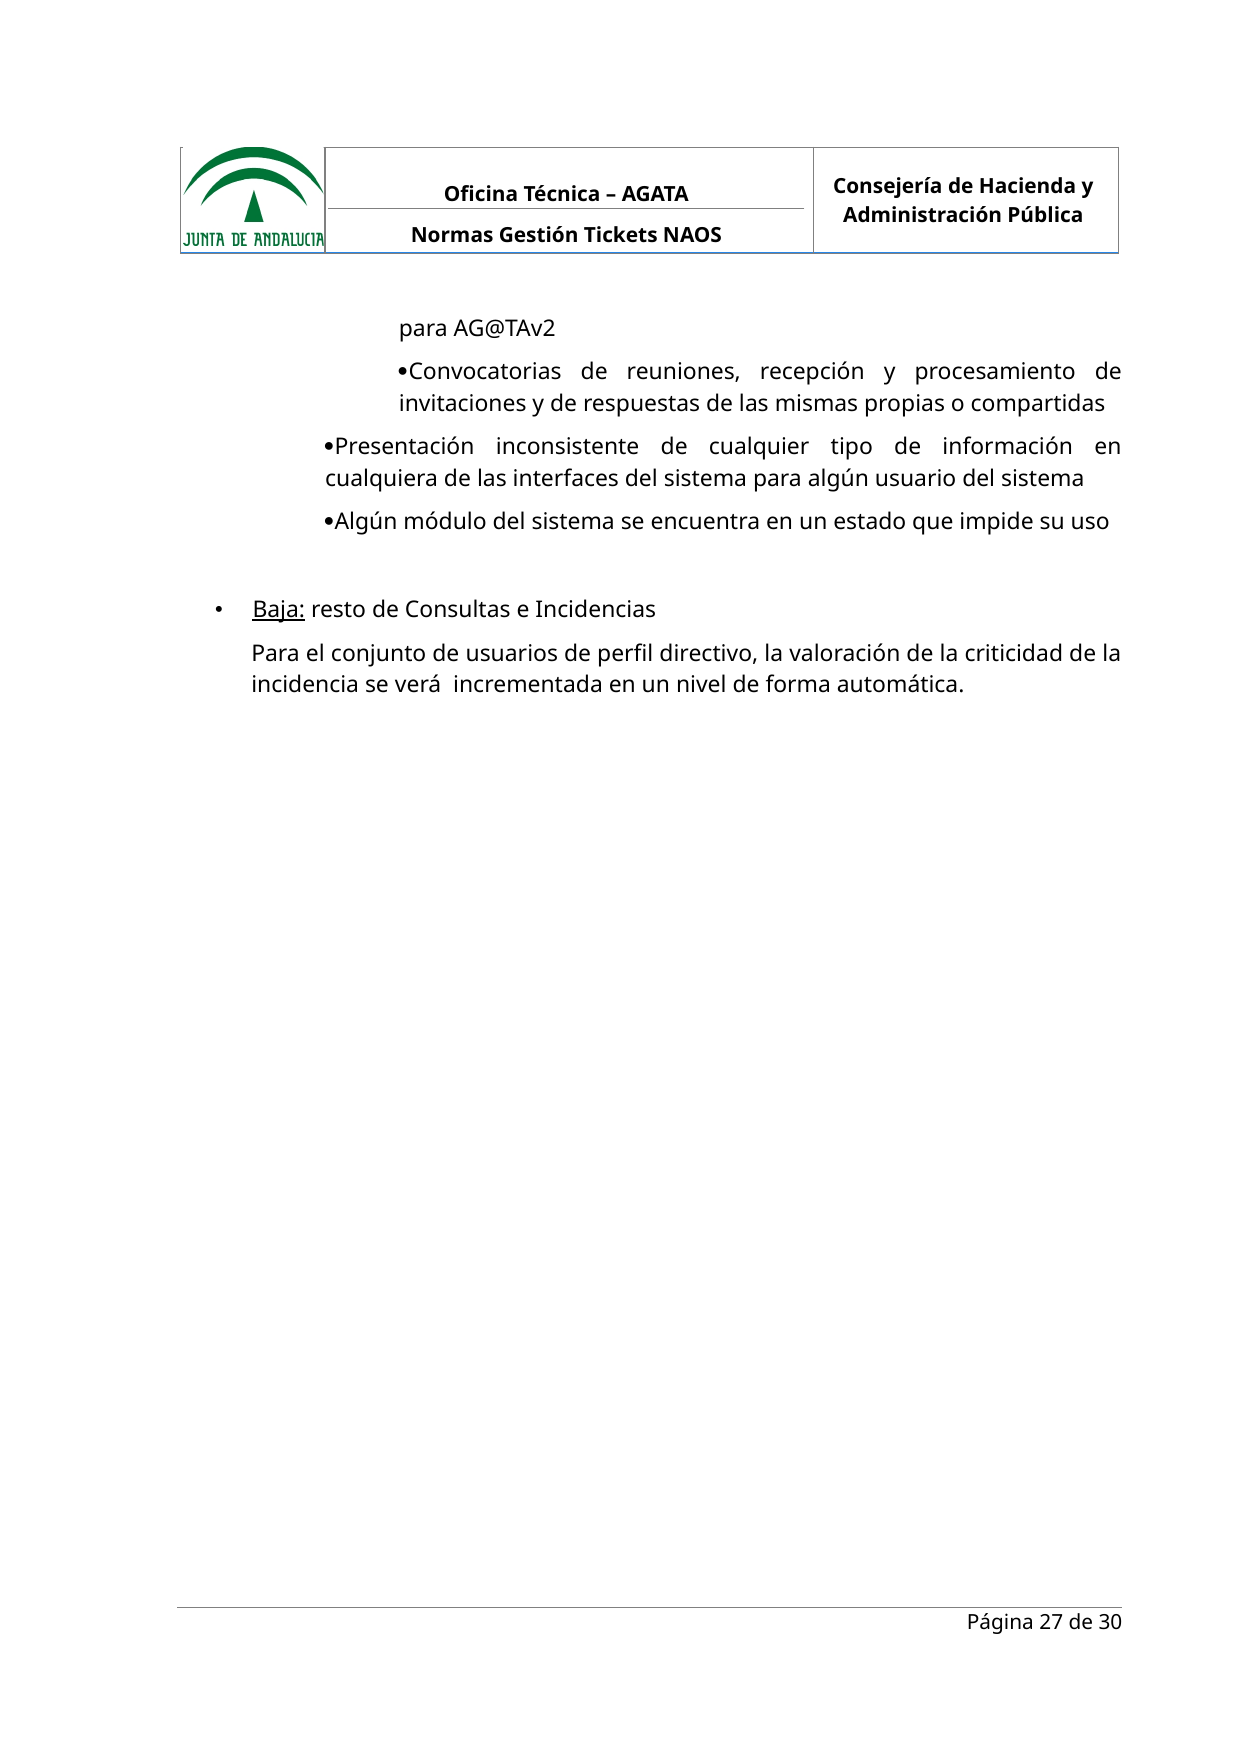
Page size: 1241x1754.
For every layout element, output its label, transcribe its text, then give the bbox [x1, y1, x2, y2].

list Algún módulo del sistema se encuentra en un estado que impide su uso [325, 505, 1122, 536]
list para AG@TAv2 [399, 311, 1122, 343]
list Convocatorias de reuniones, recepción y procesamiento de invitaciones y de respuestas de las mismas propias o compartidas [399, 355, 1122, 418]
list Baja: resto de Consultas e Incidencias [215, 593, 1122, 624]
picture [183, 147, 324, 246]
text Para el conjunto de usuarios de perfil directivo, la valoración de la criticidad de la incidencia se verá incrementada en un nivel de forma automática. [177, 636, 1122, 699]
list Presentación inconsistente de cualquier tipo de información en cualquiera de las interfaces del sistema para algún usuario del sistema [325, 430, 1122, 493]
